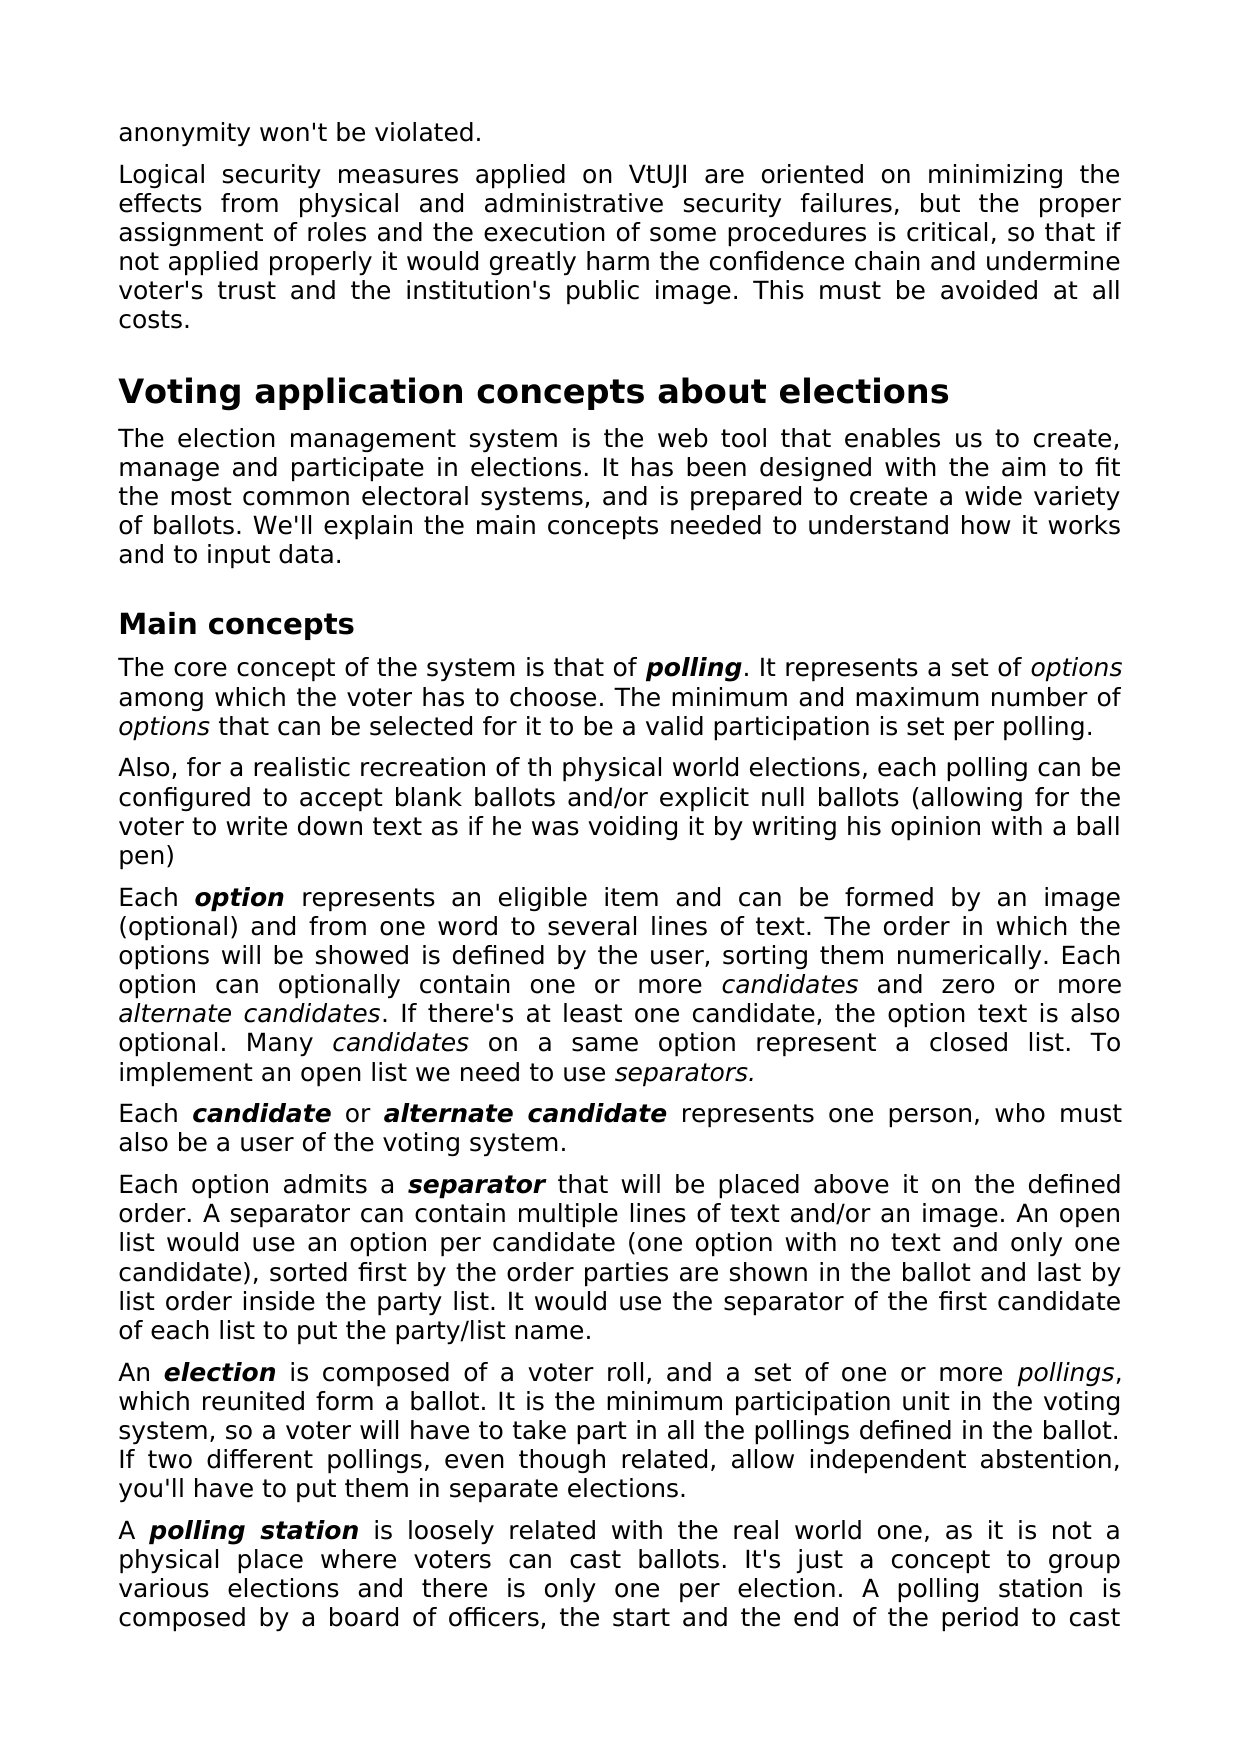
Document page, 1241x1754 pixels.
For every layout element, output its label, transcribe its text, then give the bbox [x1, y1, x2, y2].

text Also, for a realistic recreation of th physical world elections, each polling can be configured to accept blank ballots and/or explicit null ballots (allowing for the voter to write down text as if he was voiding it by writing his opinion with a ball pen) [118, 754, 1122, 870]
text The election management system is the web tool that enables us to create, manage and participate in elections. It has been designed with the aim to fit the most common electoral systems, and is prepared to create a wide variety of ballots. We'll explain the main concepts needed to understand how it works and to input data. [118, 424, 1122, 570]
text The core concept of the system is that of polling. It represents a set of options among which the voter has to choose. The minimum and maximum number of options that can be selected for it to be a valid participation is set per polling. [118, 654, 1122, 741]
text Each option represents an eligible item and can be formed by an image (optional) and from one word to several lines of text. The order in which the options will be showed is defined by the user, sorting them numerically. Each option can optionally contain one or more candidates and zero or more alternate candidates. If there's at least one candidate, the option text is also optional. Many candidates on a same option represent a closed list. To implement an open list we need to use separators. [118, 883, 1122, 1087]
text A polling station is loosely related with the real world one, as it is not a physical place where voters can cast ballots. It's just a concept to group various elections and there is only one per election. A polling station is composed by a board of officers, the start and the end of the period to cast [118, 1516, 1122, 1633]
subtitle Main concepts [118, 607, 1122, 641]
text anonymity won't be violated. [118, 118, 1122, 147]
text An election is composed of a voter roll, and a set of one or more pollings, which reunited form a ballot. It is the minimum participation unit in the voting system, so a voter will have to take part in all the pollings defined in the ballot. If two different pollings, even though related, allow independent abstention, you'll have to put them in separate elections. [118, 1358, 1122, 1504]
text Each option admits a separator that will be placed above it on the defined order. A separator can contain multiple lines of text and/or an image. An open list would use an option per candidate (one option with no text and only one candidate), sorted first by the order parties are shown in the ballot and last by list order inside the party list. It would use the separator of the first candidate of each list to put the party/list name. [118, 1170, 1122, 1345]
text Each candidate or alternate candidate represents one person, who must also be a user of the voting system. [118, 1099, 1122, 1158]
subtitle Voting application concepts about elections [118, 372, 1122, 411]
text Logical security measures applied on VtUJI are oriented on minimizing the effects from physical and administrative security failures, but the proper assignment of roles and the execution of some procedures is critical, so that if not applied properly it would greatly harm the confidence chain and undermine voter's trust and the institution's public image. This must be avoided at all costs. [118, 160, 1122, 335]
